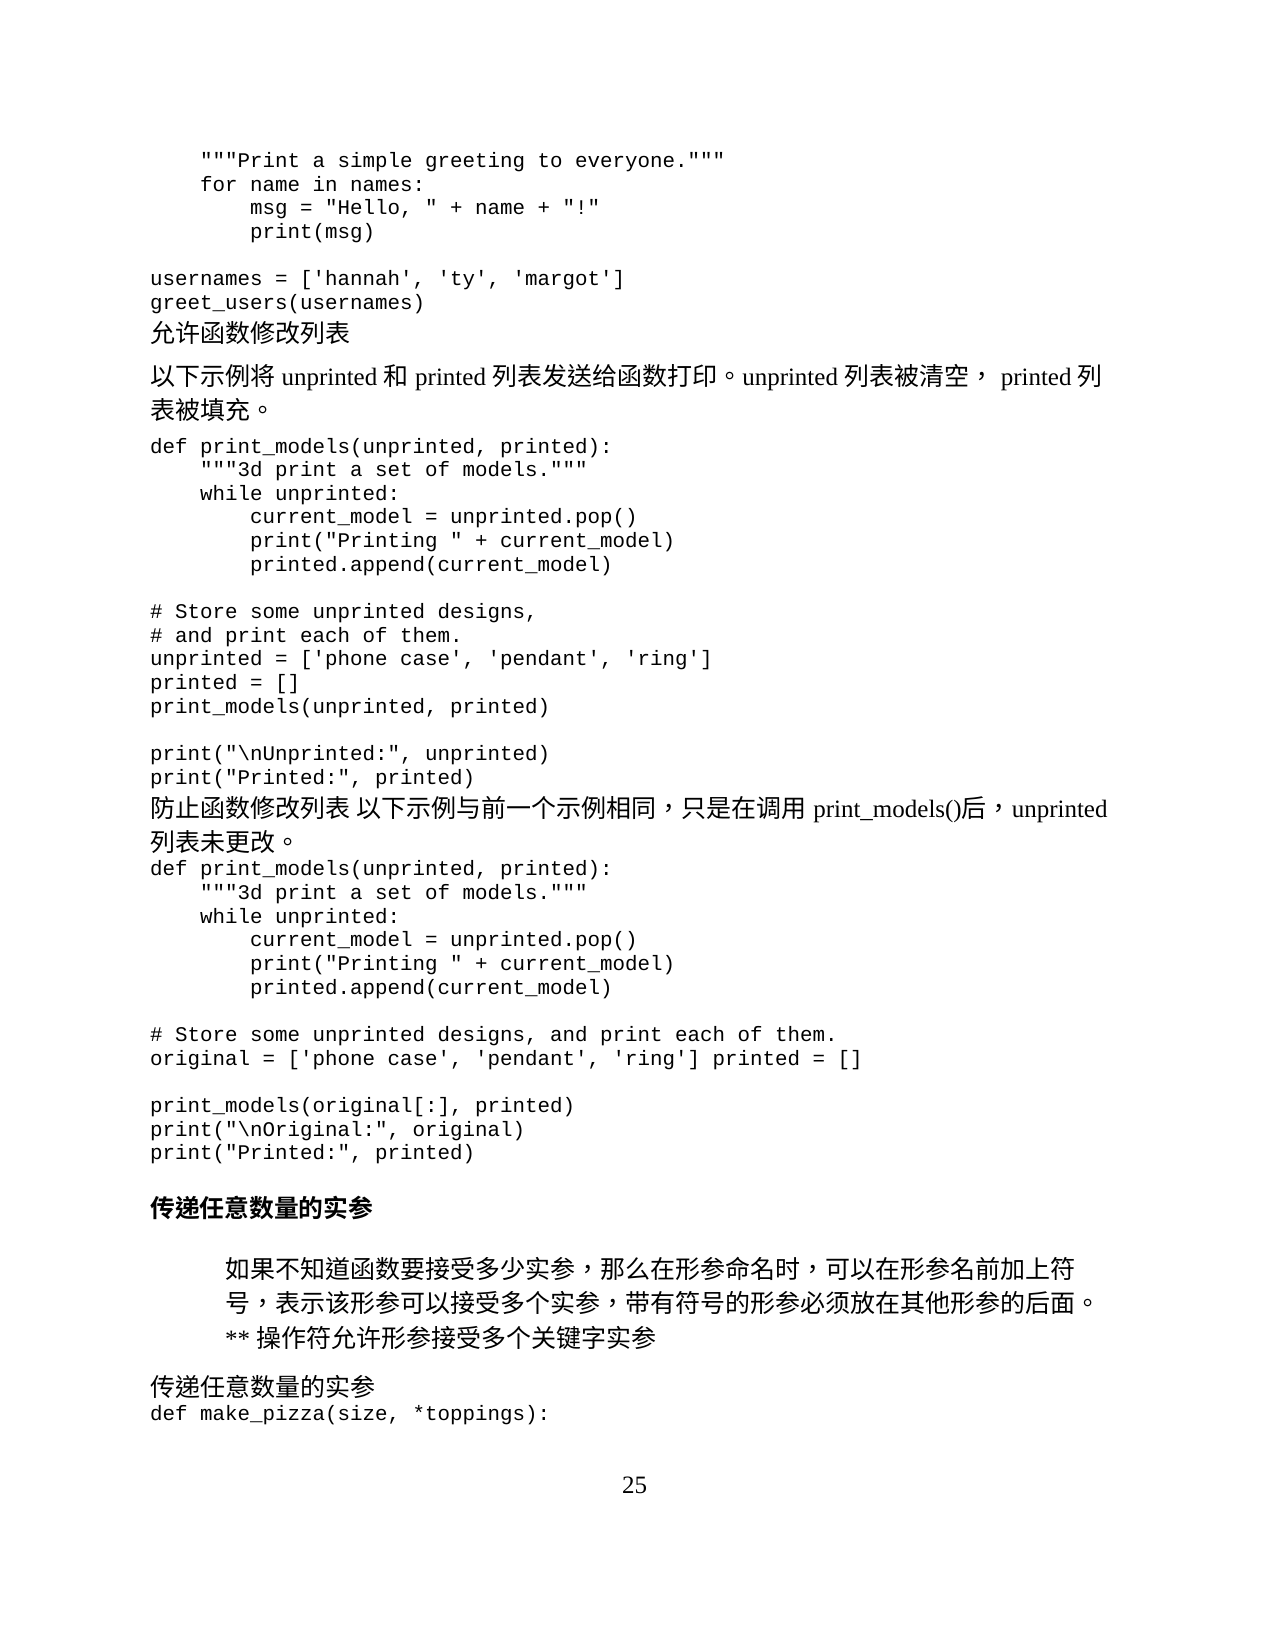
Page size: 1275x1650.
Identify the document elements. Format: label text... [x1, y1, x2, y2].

text original = ['phone case', 'pendant', 'ring'] printed = [] [150, 1048, 1125, 1071]
text printed.append(current_model) [150, 554, 1125, 577]
text print_models(original[:], printed) [150, 1095, 1125, 1118]
text print(msg) [150, 221, 1125, 244]
text print("Printed:", printed) [150, 767, 1125, 790]
text while unprinted: [150, 906, 1125, 929]
text while unprinted: [150, 483, 1125, 507]
text print("Printing " + current_model) [150, 953, 1125, 977]
text 如果不知道函数要接受多少实参，那么在形参命名时，可以在形参名前加上符号，表示该形参可以接受多个实参，带有符号的形参必须放在其他形参的后面。 ** 操作符允许形参接受多个关键字实参 [225, 1252, 1125, 1354]
text print("\nOriginal:", original) [150, 1118, 1125, 1142]
text print_models(unprinted, printed) [150, 696, 1125, 719]
text print("\nUnprinted:", unprinted) [150, 743, 1125, 767]
text 传递任意数量的实参 [150, 1369, 1125, 1403]
text """Print a simple greeting to everyone.""" [150, 150, 1125, 174]
text unprinted = ['phone case', 'pendant', 'ring'] [150, 648, 1125, 672]
text msg = "Hello, " + name + "!" [150, 197, 1125, 221]
text printed = [] [150, 672, 1125, 696]
text 以下示例将 unprinted 和 printed 列表发送给函数打印。unprinted 列表被清空， printed 列表被填充。 [150, 358, 1125, 427]
text usernames = ['hannah', 'ty', 'margot'] [150, 268, 1125, 292]
text """3d print a set of models.""" [150, 459, 1125, 483]
text """3d print a set of models.""" [150, 882, 1125, 906]
text # and print each of them. [150, 625, 1125, 648]
text current_model = unprinted.pop() [150, 507, 1125, 530]
text def print_models(unprinted, printed): [150, 436, 1125, 459]
subtitle 传递任意数量的实参 [150, 1191, 1125, 1224]
text 防止函数修改列表 以下示例与前一个示例相同，只是在调用 print_models()后，unprinted 列表未更改。 [150, 790, 1125, 858]
text for name in names: [150, 174, 1125, 197]
text printed.append(current_model) [150, 977, 1125, 1000]
text current_model = unprinted.pop() [150, 929, 1125, 953]
text greet_users(usernames) [150, 292, 1125, 316]
text 允许函数修改列表 [150, 316, 1125, 349]
text # Store some unprinted designs, and print each of them. [150, 1024, 1125, 1048]
text def print_models(unprinted, printed): [150, 858, 1125, 882]
text # Store some unprinted designs, [150, 601, 1125, 625]
text print("Printed:", printed) [150, 1142, 1125, 1166]
text def make_pizza(size, *toppings): [150, 1403, 1125, 1427]
text print("Printing " + current_model) [150, 530, 1125, 554]
